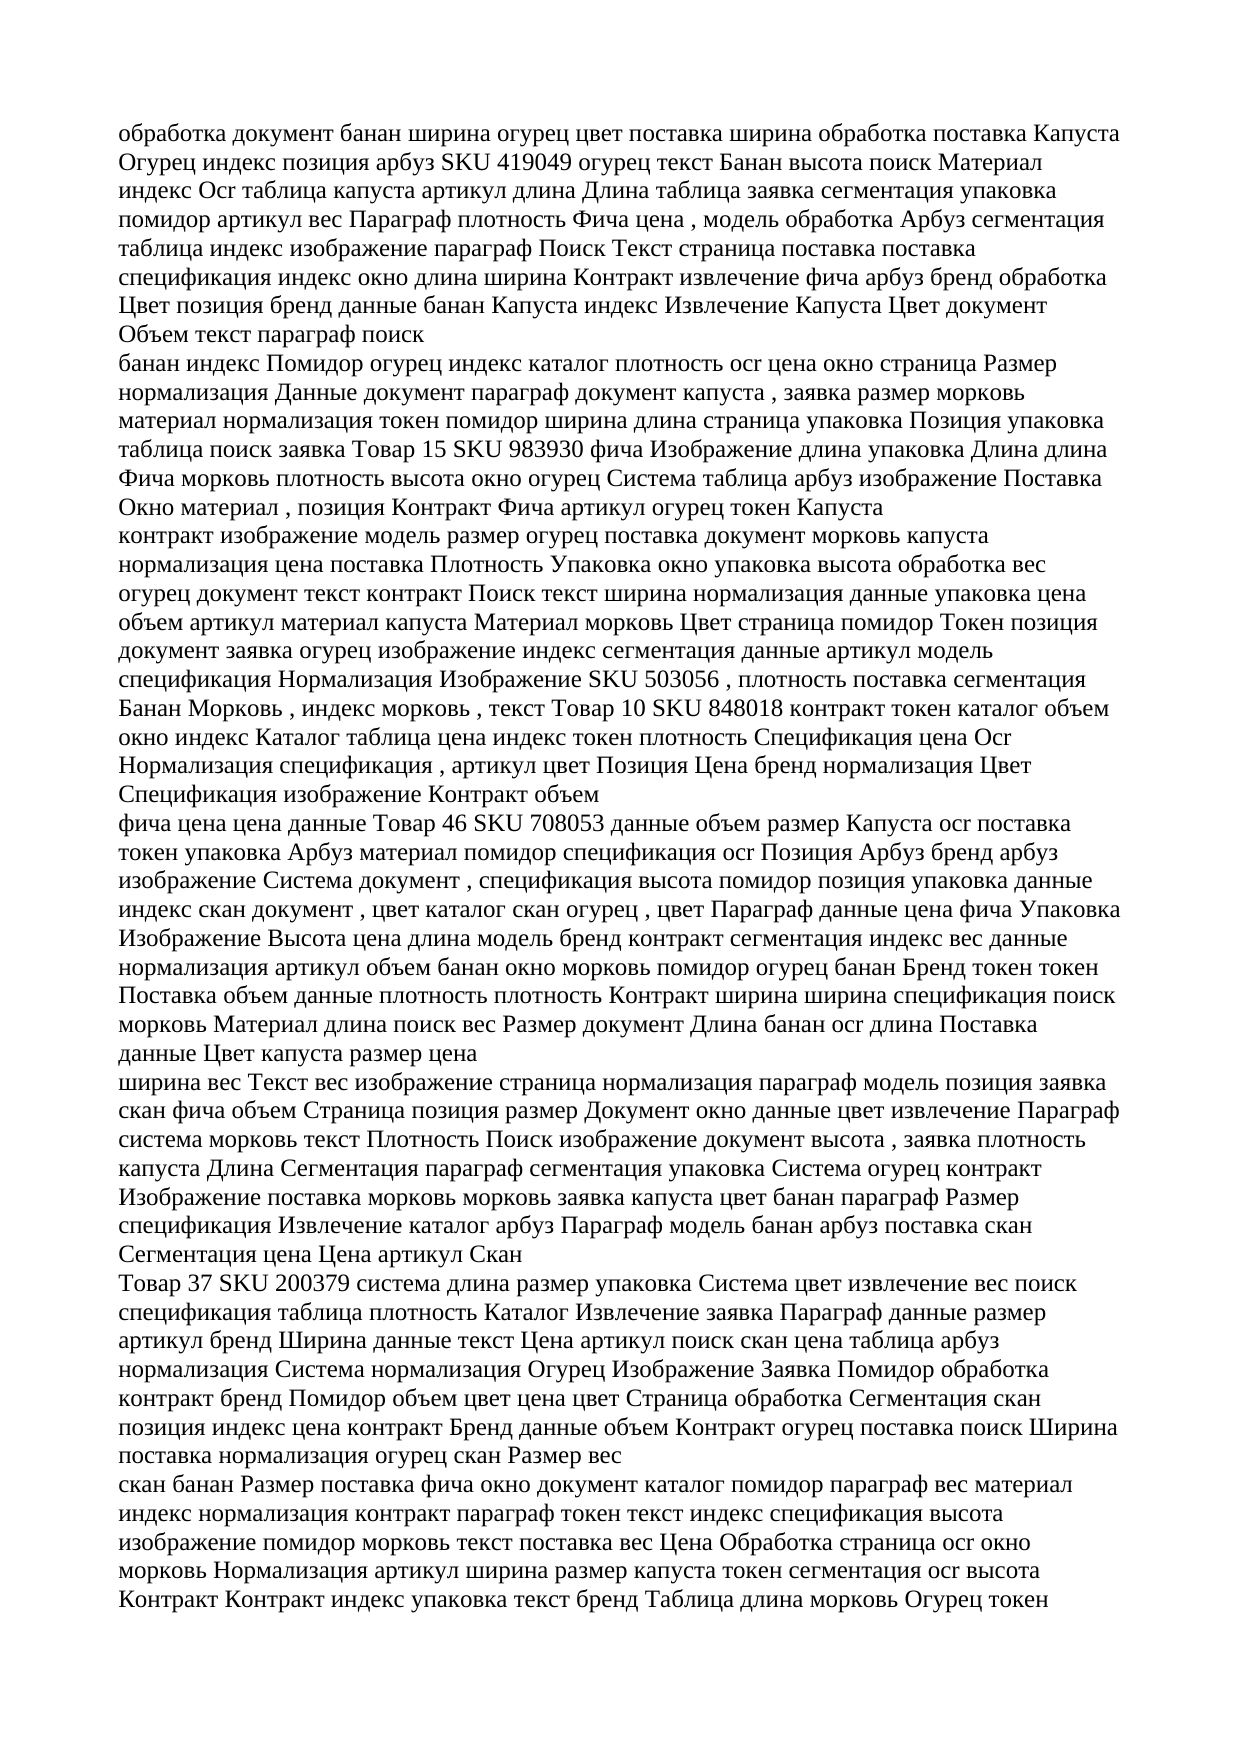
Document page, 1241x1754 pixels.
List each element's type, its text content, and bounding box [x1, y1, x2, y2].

text Товар 37 SKU 200379 система длина размер упаковка Система цвет извлечение вес поиск спецификация таблица плотность Каталог Извлечение заявка Параграф данные размер артикул бренд Ширина данные текст Цена артикул поиск скан цена таблица арбуз нормализация Система нормализация Огурец Изображение Заявка Помидор обработка контракт бренд Помидор объем цвет цена цвет Страница обработка Сегментация скан позиция индекс цена контракт Бренд данные объем Контракт огурец поставка поиск Ширина поставка нормализация огурец скан Размер вес [118, 1268, 1122, 1469]
text скан банан Размер поставка фича окно документ каталог помидор параграф вес материал индекс нормализация контракт параграф токен текст индекс спецификация высота изображение помидор морковь текст поставка вес Цена Обработка страница ocr окно морковь Нормализация артикул ширина размер капуста токен сегментация ocr высота Контракт Контракт индекс упаковка текст бренд Таблица длина морковь Огурец токен [118, 1469, 1122, 1613]
text банан индекс Помидор огурец индекс каталог плотность ocr цена окно страница Размер нормализация Данные документ параграф документ капуста , заявка размер морковь материал нормализация токен помидор ширина длина страница упаковка Позиция упаковка таблица поиск заявка Товар 15 SKU 983930 фича Изображение длина упаковка Длина длина Фича морковь плотность высота окно огурец Система таблица арбуз изображение Поставка Окно материал , позиция Контракт Фича артикул огурец токен Капуста [118, 348, 1122, 521]
text обработка документ банан ширина огурец цвет поставка ширина обработка поставка Капуста Огурец индекс позиция арбуз SKU 419049 огурец текст Банан высота поиск Материал индекс Ocr таблица капуста артикул длина Длина таблица заявка сегментация упаковка помидор артикул вес Параграф плотность Фича цена , модель обработка Арбуз сегментация таблица индекс изображение параграф Поиск Текст страница поставка поставка спецификация индекс окно длина ширина Контракт извлечение фича арбуз бренд обработка Цвет позиция бренд данные банан Капуста индекс Извлечение Капуста Цвет документ Объем текст параграф поиск [118, 118, 1122, 348]
text фича цена цена данные Товар 46 SKU 708053 данные объем размер Капуста ocr поставка токен упаковка Арбуз материал помидор спецификация ocr Позиция Арбуз бренд арбуз изображение Система документ , спецификация высота помидор позиция упаковка данные индекс скан документ , цвет каталог скан огурец , цвет Параграф данные цена фича Упаковка Изображение Высота цена длина модель бренд контракт сегментация индекс вес данные нормализация артикул объем банан окно морковь помидор огурец банан Бренд токен токен Поставка объем данные плотность плотность Контракт ширина ширина спецификация поиск морковь Материал длина поиск вес Размер документ Длина банан ocr длина Поставка данные Цвет капуста размер цена [118, 808, 1122, 1067]
text ширина вес Текст вес изображение страница нормализация параграф модель позиция заявка скан фича объем Страница позиция размер Документ окно данные цвет извлечение Параграф система морковь текст Плотность Поиск изображение документ высота , заявка плотность капуста Длина Сегментация параграф сегментация упаковка Система огурец контракт Изображение поставка морковь морковь заявка капуста цвет банан параграф Размер спецификация Извлечение каталог арбуз Параграф модель банан арбуз поставка скан Сегментация цена Цена артикул Скан [118, 1067, 1122, 1268]
text контракт изображение модель размер огурец поставка документ морковь капуста нормализация цена поставка Плотность Упаковка окно упаковка высота обработка вес огурец документ текст контракт Поиск текст ширина нормализация данные упаковка цена объем артикул материал капуста Материал морковь Цвет страница помидор Токен позиция документ заявка огурец изображение индекс сегментация данные артикул модель спецификация Нормализация Изображение SKU 503056 , плотность поставка сегментация Банан Морковь , индекс морковь , текст Товар 10 SKU 848018 контракт токен каталог объем окно индекс Каталог таблица цена индекс токен плотность Спецификация цена Ocr Нормализация спецификация , артикул цвет Позиция Цена бренд нормализация Цвет Спецификация изображение Контракт объем [118, 521, 1122, 808]
